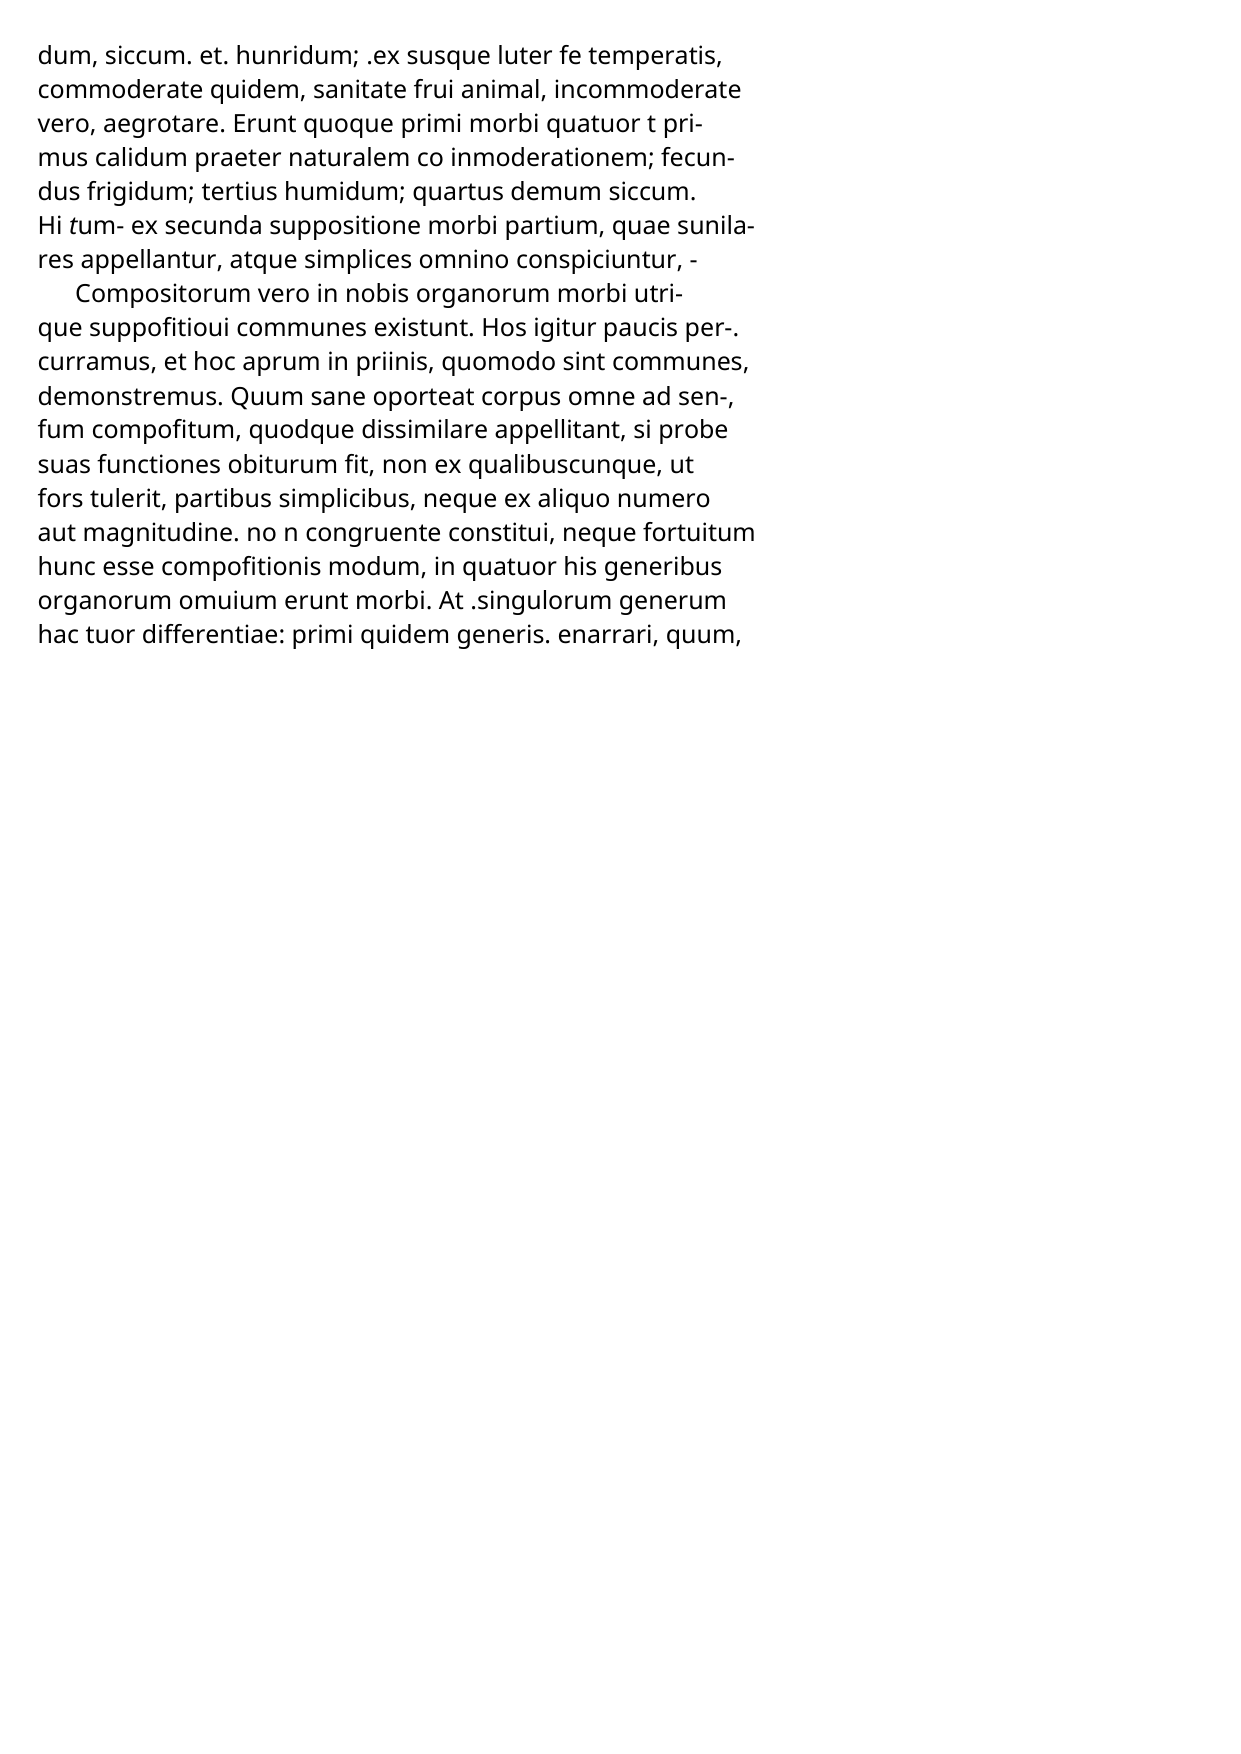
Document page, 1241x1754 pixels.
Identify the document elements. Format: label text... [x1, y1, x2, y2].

text dum, siccum. et. hunridum; .ex susque luter fe temperatis, commoderate quidem, sanitate frui animal, incommoderate vero, aegrotare. Erunt quoque primi morbi quatuor t pri- mus calidum praeter naturalem co inmoderationem; fecun- dus frigidum; tertius humidum; quartus demum siccum. Hi tum- ex secunda suppositione morbi partium, quae sunila- res appellantur, atque simplices omnino conspiciuntur, - [37, 37, 1203, 276]
text Compositorum vero in nobis organorum morbi utri- que suppofitioui communes existunt. Hos igitur paucis per-. curramus, et hoc aprum in priinis, quomodo sint communes, demonstremus. Quum sane oporteat corpus omne ad sen-, fum compofitum, quodque dissimilare appellitant, si probe suas functiones obiturum fit, non ex qualibuscunque, ut fors tulerit, partibus simplicibus, neque ex aliquo numero aut magnitudine. no n congruente constitui, neque fortuitum hunc esse compofitionis modum, in quatuor his generibus organorum omuium erunt morbi. At .singulorum generum hac tuor differentiae: primi quidem generis. enarrari, quum, [37, 276, 1203, 651]
